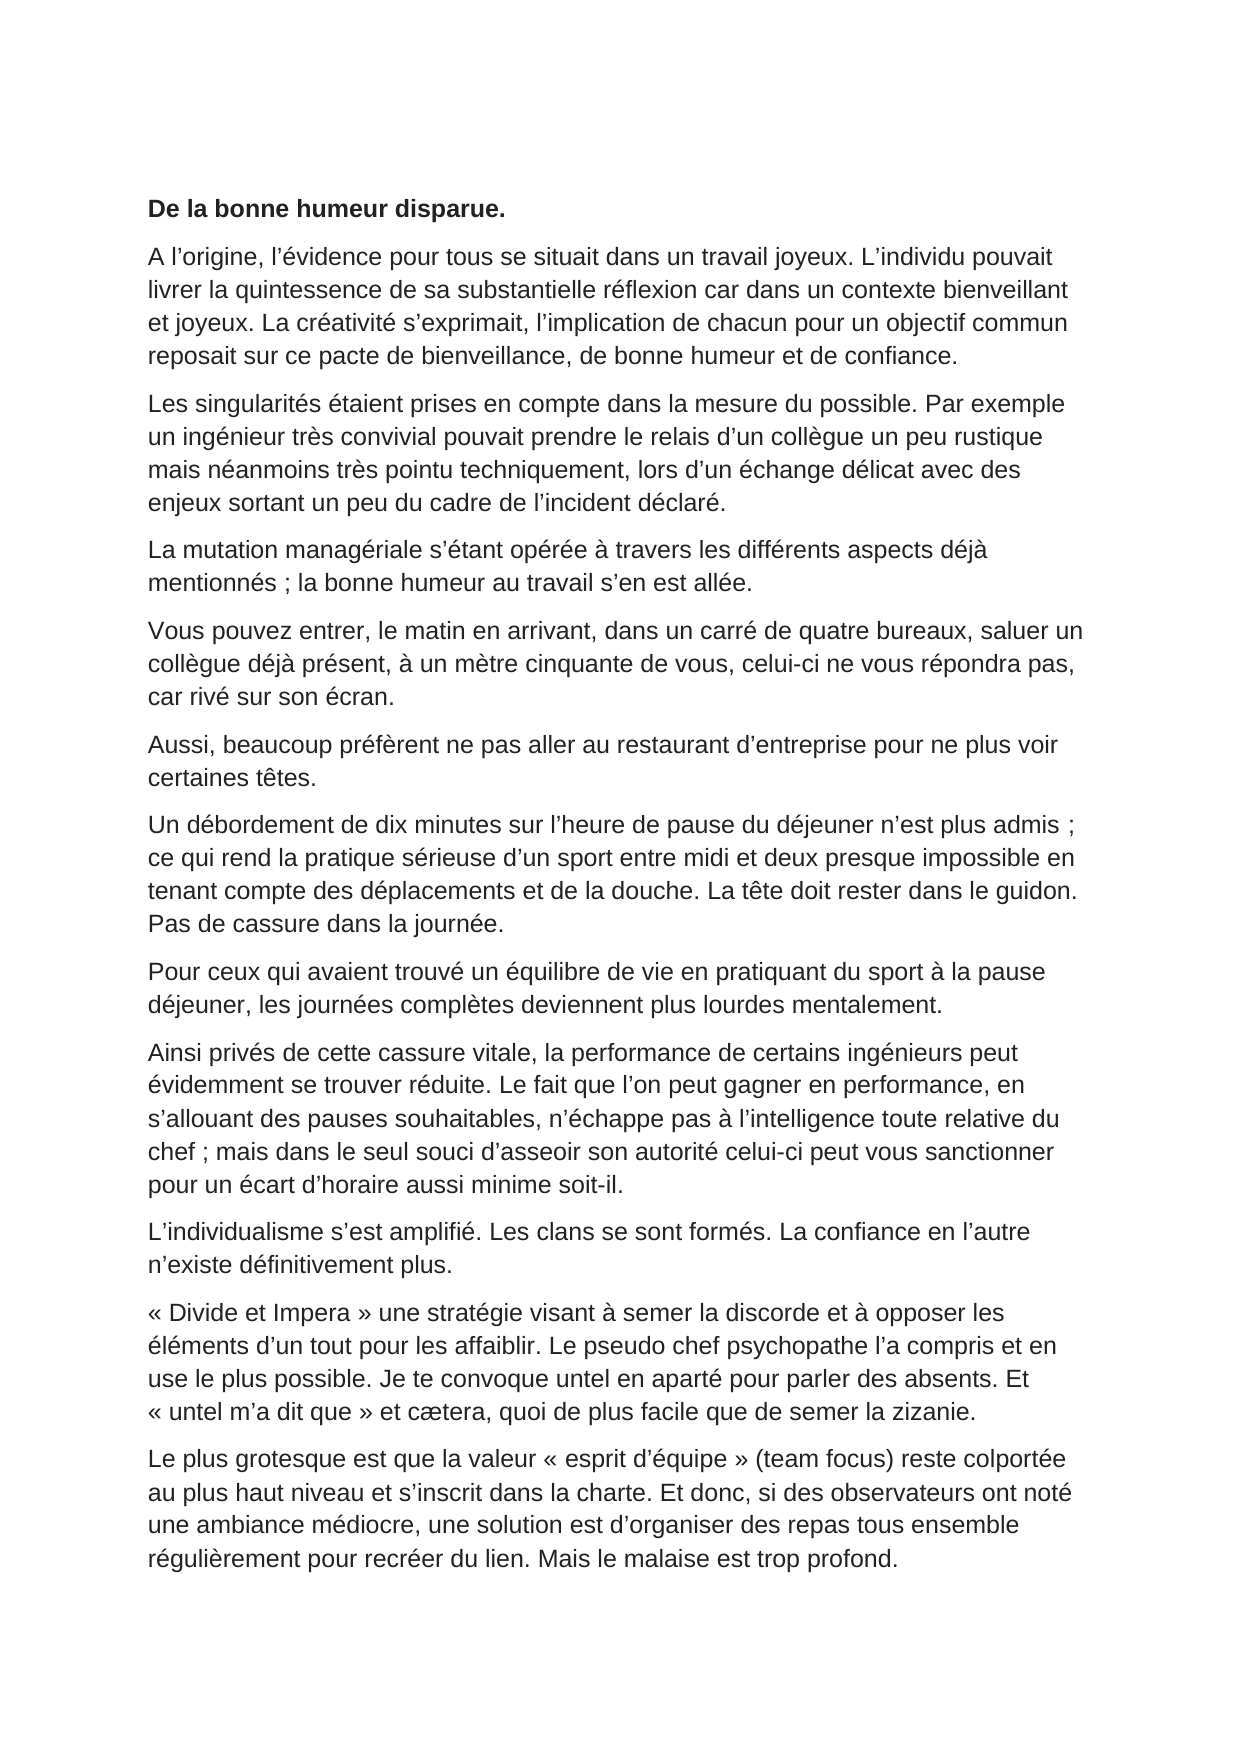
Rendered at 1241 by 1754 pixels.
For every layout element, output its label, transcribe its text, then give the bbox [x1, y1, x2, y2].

text Un débordement de dix minutes sur l’heure de pause du déjeuner n’est plus admis ; ce qui rend la pratique sérieuse d’un sport entre midi et deux presque impossible en tenant compte des déplacements et de la douche. La tête doit rester dans le guidon. Pas de cassure dans la journée. [148, 810, 1093, 938]
text De la bonne humeur disparue. [148, 194, 1093, 223]
text L’individualisme s’est amplifié. Les clans se sont formés. La confiance en l’autre n’existe définitivement plus. [148, 1217, 1093, 1279]
text Le plus grotesque est que la valeur « esprit d’équipe » (team focus) reste colportée au plus haut niveau et s’inscrit dans la charte. Et donc, si des observateurs ont noté une ambiance médiocre, une solution est d’organiser des repas tous ensemble régulièrement pour recréer du lien. Mais le malaise est trop profond. [148, 1444, 1093, 1572]
text Ainsi privés de cette cassure vitale, la performance de certains ingénieurs peut évidemment se trouver réduite. Le fait que l’on peut gagner en performance, en s’allouant des pauses souhaitables, n’échappe pas à l’intelligence toute relative du chef ; mais dans le seul souci d’asseoir son autorité celui-ci peut vous sanctionner pour un écart d’horaire aussi minime soit-il. [148, 1037, 1093, 1198]
text « Divide et Impera » une stratégie visant à semer la discorde et à opposer les éléments d’un tout pour les affaiblir. Le pseudo chef psychopathe l’a compris et en use le plus possible. Je te convoque untel en aparté pour parler des absents. Et « untel m’a dit que » et cætera, quoi de plus facile que de semer la zizanie. [148, 1298, 1093, 1426]
text Vous pouvez entrer, le matin en arrivant, dans un carré de quatre bureaux, saluer un collègue déjà présent, à un mètre cinquante de vous, celui-ci ne vous répondra pas, car rivé sur son écran. [148, 616, 1093, 711]
text Pour ceux qui avaient trouvé un équilibre de vie en pratiquant du sport à la pause déjeuner, les journées complètes deviennent plus lourdes mentalement. [148, 957, 1093, 1019]
text Aussi, beaucoup préfèrent ne pas aller au restaurant d’entreprise pour ne plus voir certaines têtes. [148, 729, 1093, 791]
text Les singularités étaient prises en compte dans la mesure du possible. Par exemple un ingénieur très convivial pouvait prendre le relais d’un collègue un peu rustique mais néanmoins très pointu techniquement, lors d’un échange délicat avec des enjeux sortant un peu du cadre de l’incident déclaré. [148, 389, 1093, 516]
text A l’origine, l’évidence pour tous se situait dans un travail joyeux. L’individu pouvait livrer la quintessence de sa substantielle réflexion car dans un contexte bienveillant et joyeux. La créativité s’exprimait, l’implication de chacun pour un objectif commun reposait sur ce pacte de bienveillance, de bonne humeur et de confiance. [148, 242, 1093, 370]
text La mutation managériale s’étant opérée à travers les différents aspects déjà mentionnés ; la bonne humeur au travail s’en est allée. [148, 535, 1093, 597]
